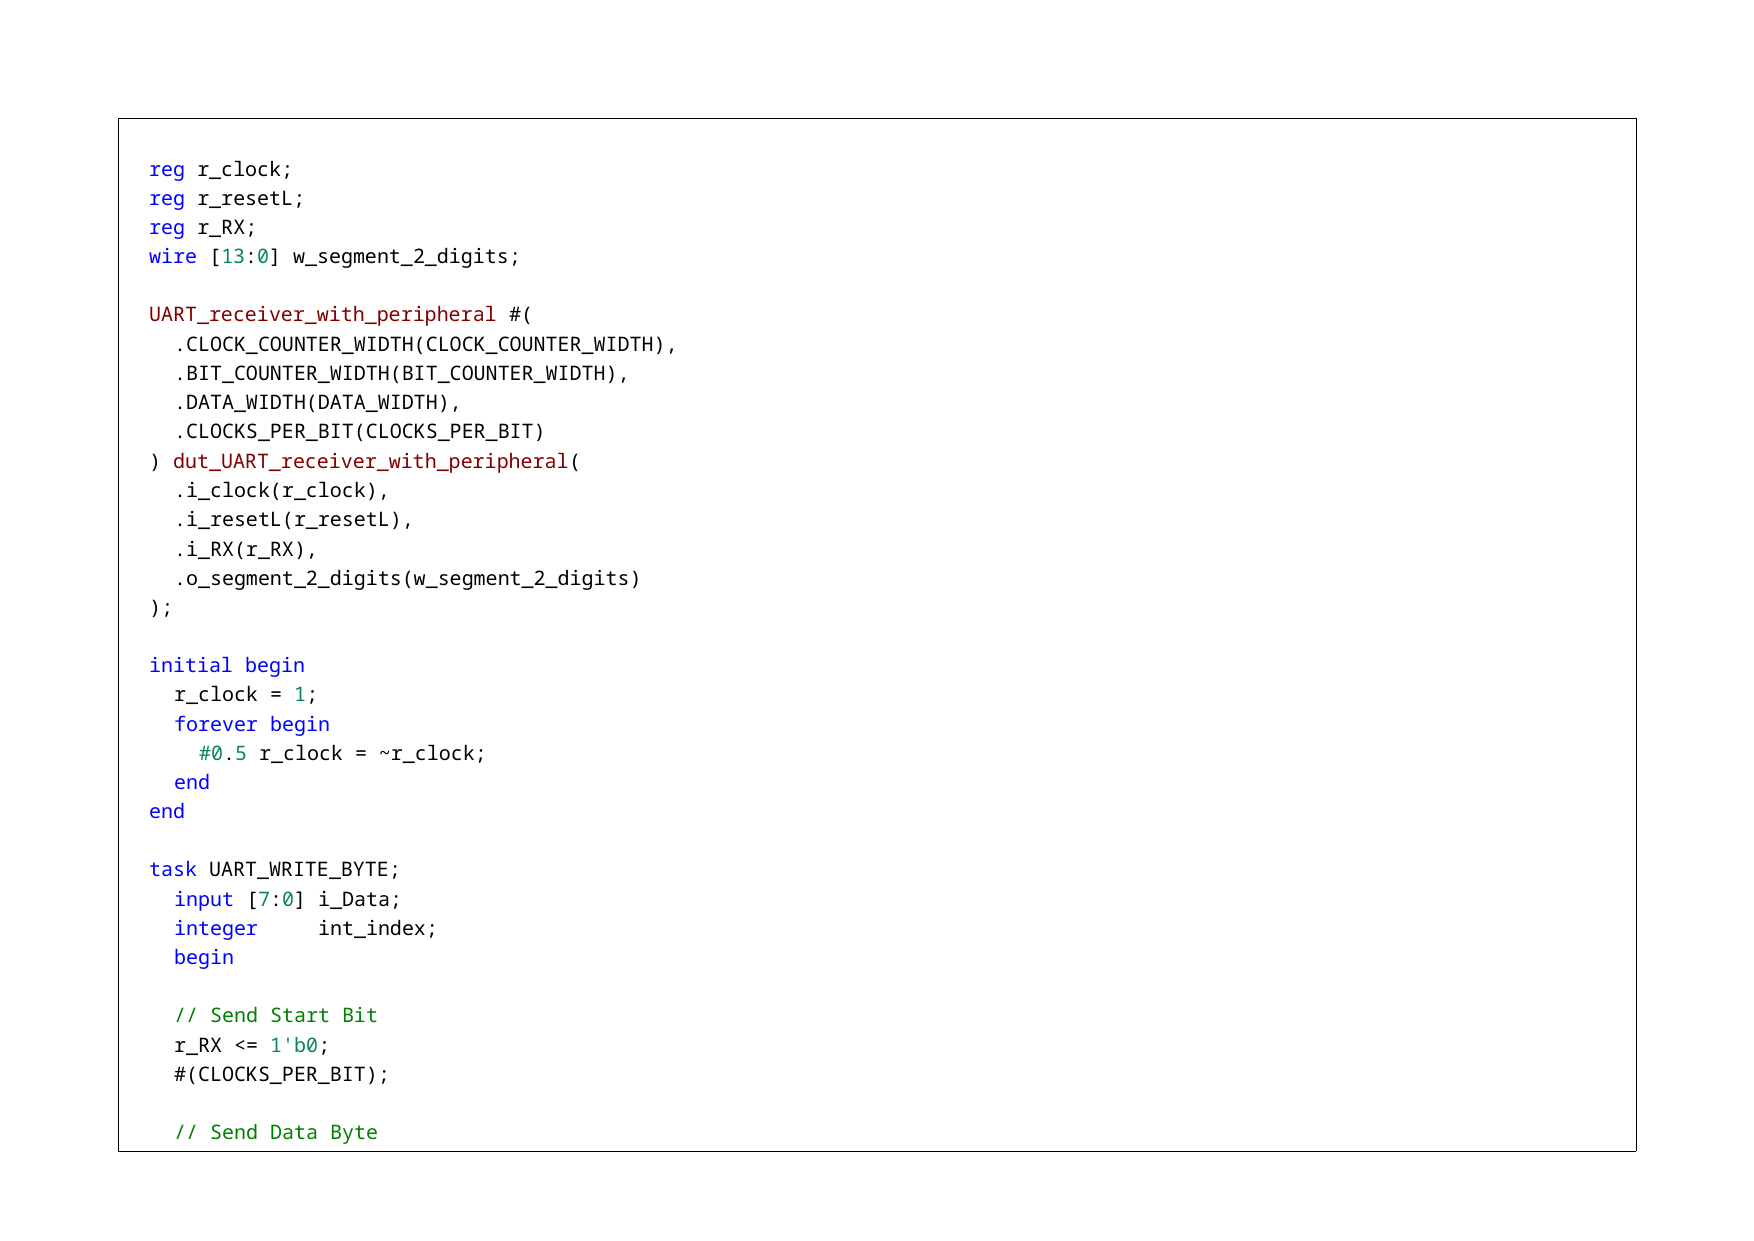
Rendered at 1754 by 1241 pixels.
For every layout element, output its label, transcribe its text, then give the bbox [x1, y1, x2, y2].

table_cell reg r_clock; reg r_resetL; reg r_RX; wire [13:0] w_segment_2_digits; UART_receiver_with_peripheral #( .CLOCK_COUNTER_WIDTH(CLOCK_COUNTER_WIDTH), .BIT_COUNTER_WIDTH(BIT_COUNTER_WIDTH), .DATA_WIDTH(DATA_WIDTH), .CLOCKS_PER_BIT(CLOCKS_PER_BIT) ) dut_UART_receiver_with_peripheral( .i_clock(r_clock), .i_resetL(r_resetL), .i_RX(r_RX), .o_segment_2_digits(w_segment_2_digits) ); initial begin r_clock = 1; forever begin #0.5 r_clock = ~r_clock; end end task UART_WRITE_BYTE; input [7:0] i_Data; integer int_index; begin // Send Start Bit r_RX <= 1'b0; #(CLOCKS_PER_BIT); // Send Data Byte [119, 119, 1636, 1151]
